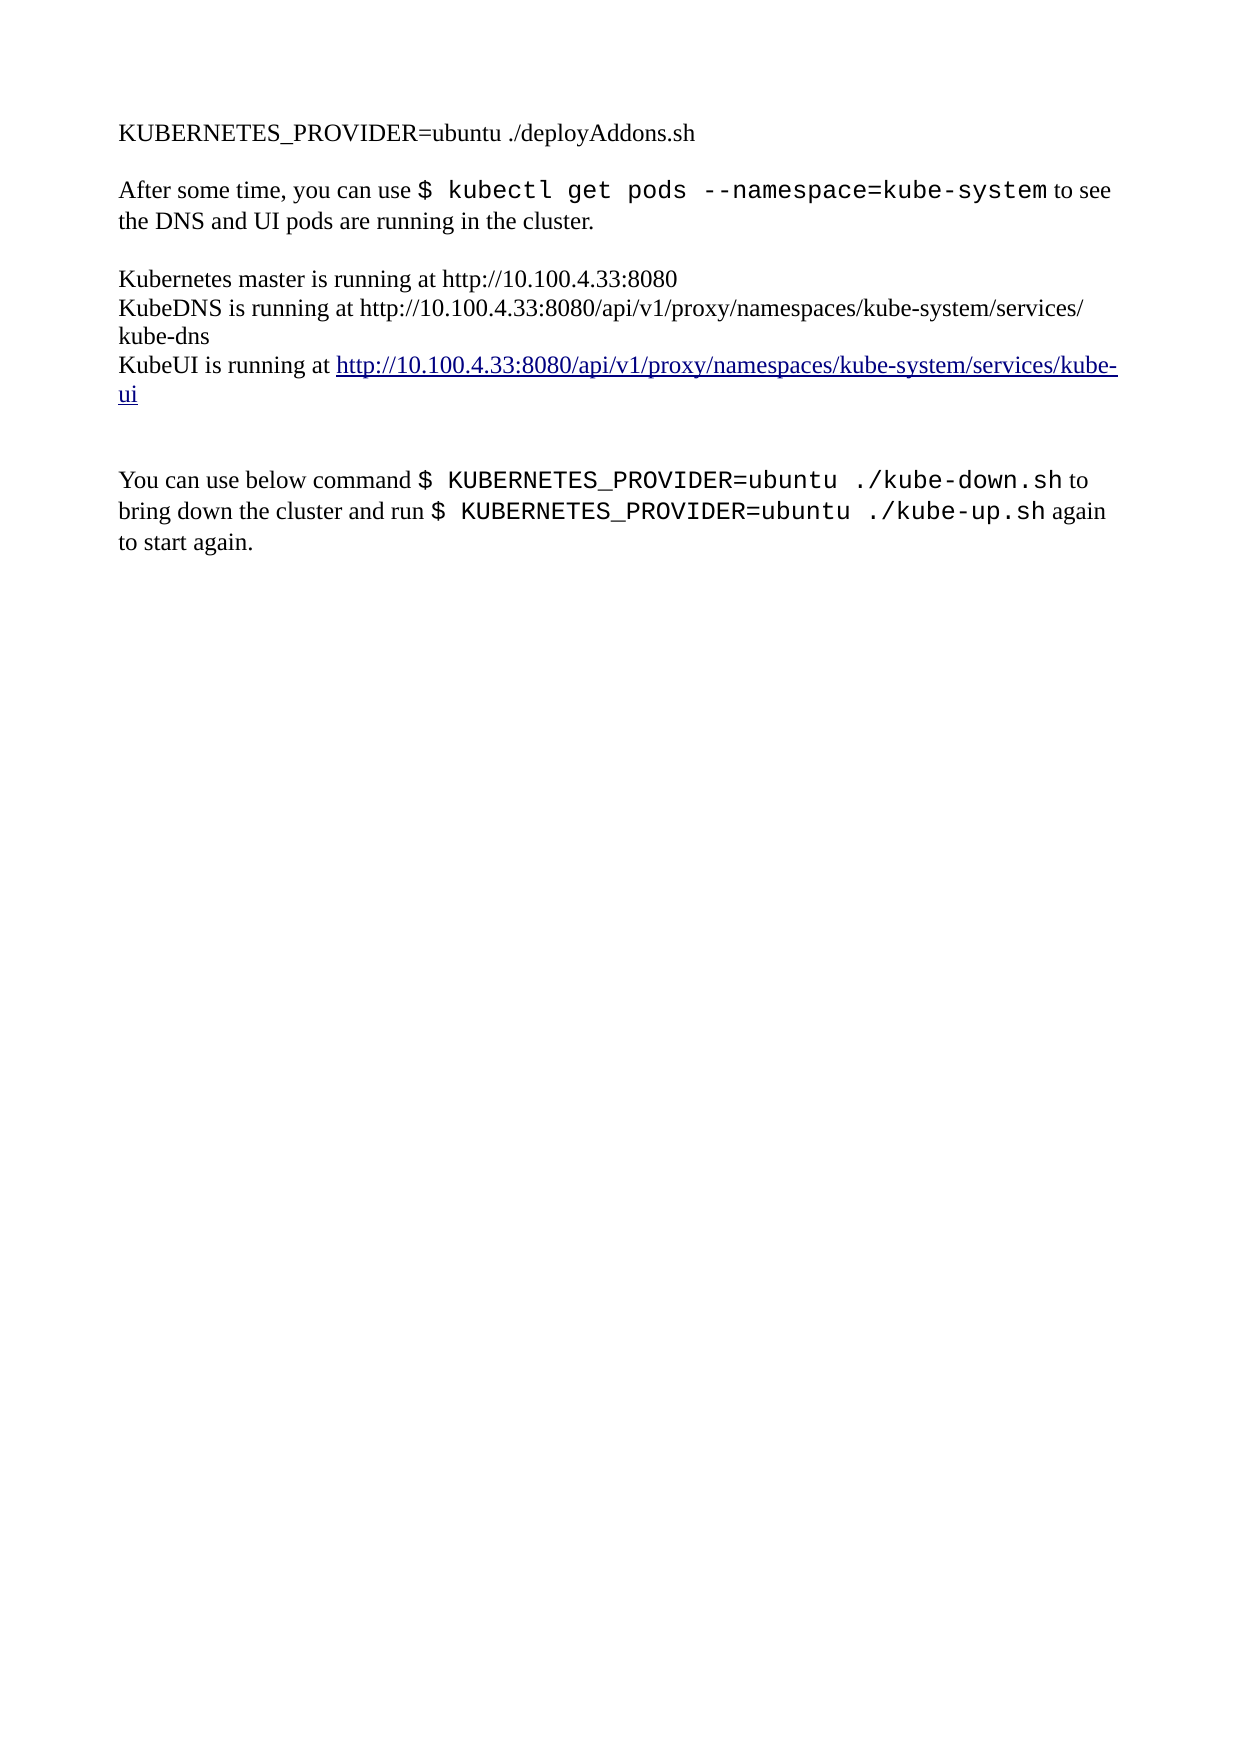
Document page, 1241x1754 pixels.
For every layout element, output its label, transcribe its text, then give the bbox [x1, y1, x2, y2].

text KubeDNS is running at http://10.100.4.33:8080/api/v1/proxy/namespaces/kube-system/services/kube-dns [118, 293, 1122, 350]
text You can use below command $ KUBERNETES_PROVIDER=ubuntu ./kube-down.sh to bring down the cluster and run $ KUBERNETES_PROVIDER=ubuntu ./kube-up.sh again to start again. [118, 465, 1122, 556]
text KUBERNETES_PROVIDER=ubuntu ./deployAddons.sh [118, 118, 1122, 147]
text KubeUI is running at http://10.100.4.33:8080/api/v1/proxy/namespaces/kube-system/services/kube-ui [118, 350, 1122, 408]
text After some time, you can use $ kubectl get pods --namespace=kube-system to see the DNS and UI pods are running in the cluster. [118, 176, 1122, 235]
text Kubernetes master is running at http://10.100.4.33:8080 [118, 264, 1122, 293]
